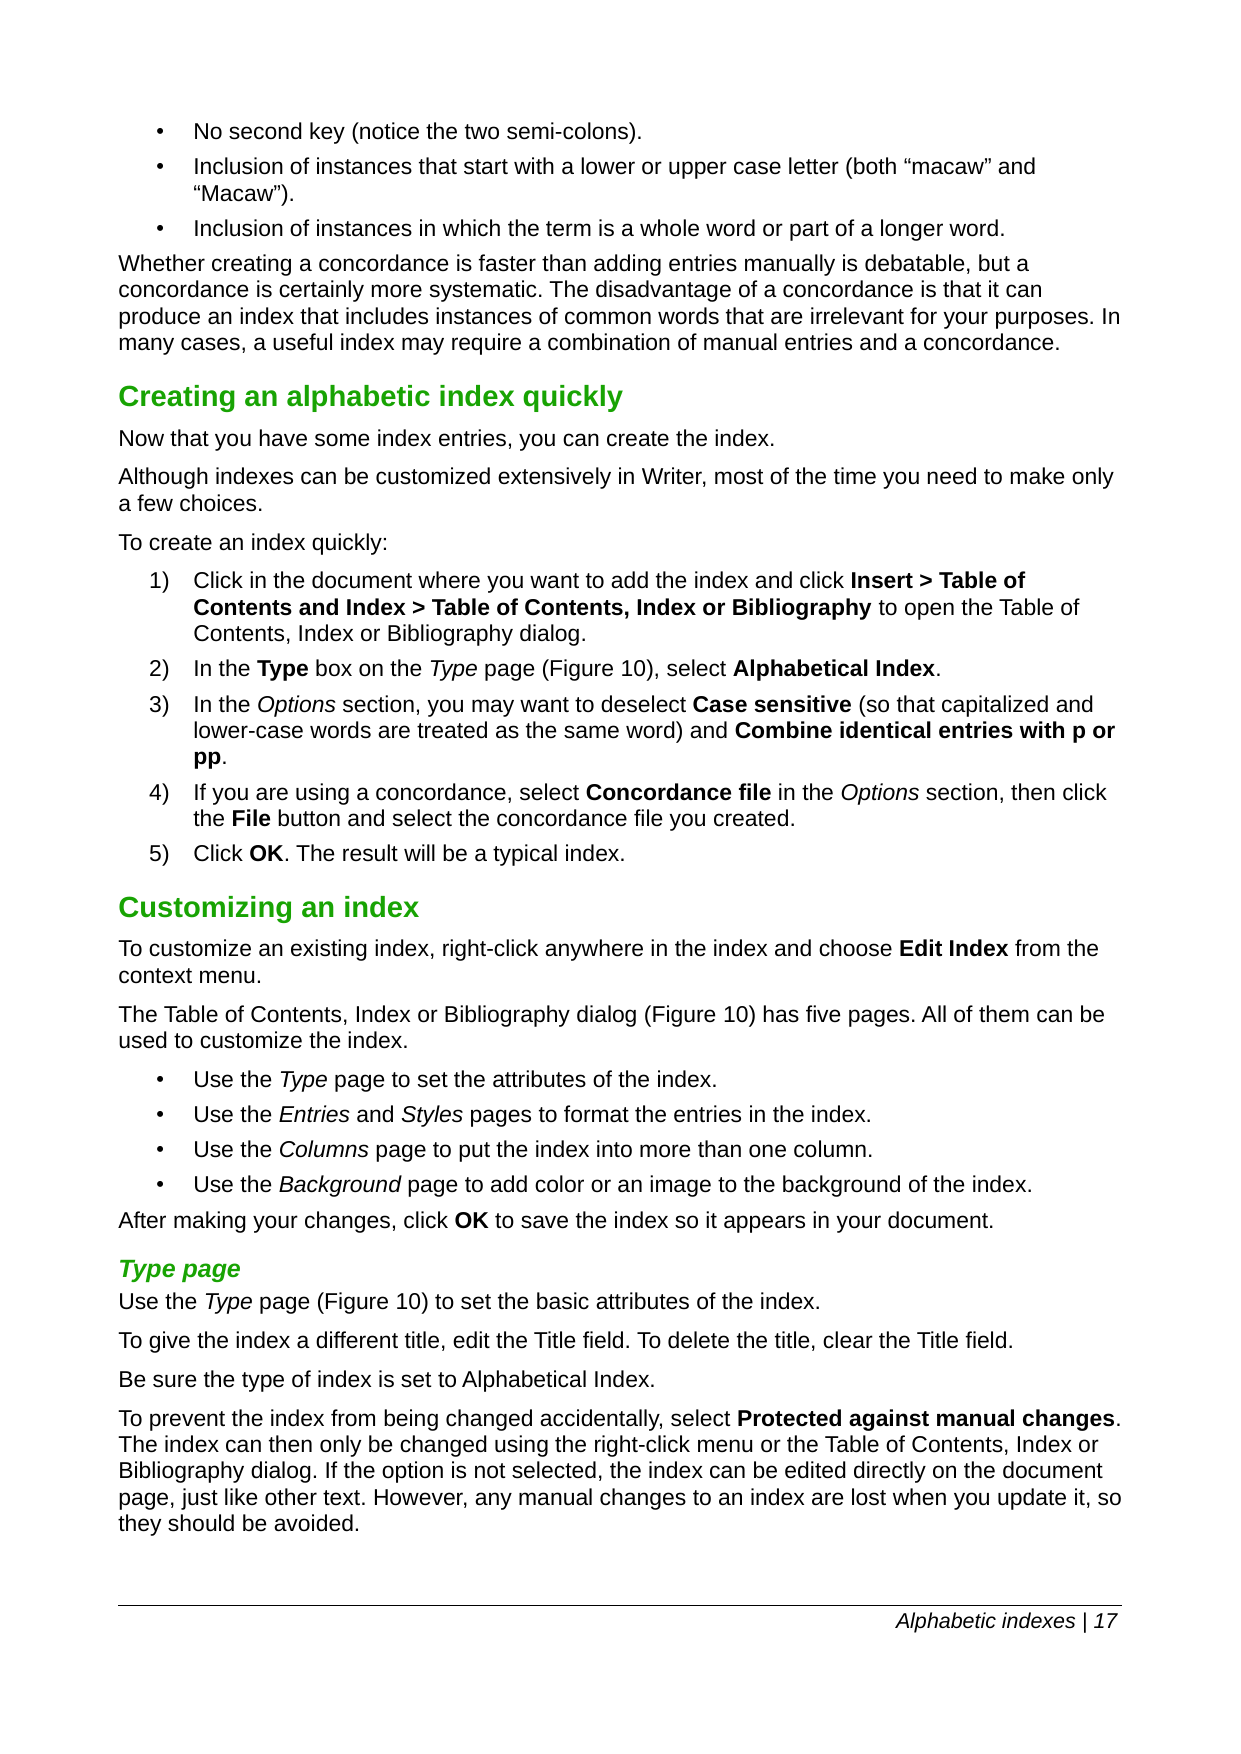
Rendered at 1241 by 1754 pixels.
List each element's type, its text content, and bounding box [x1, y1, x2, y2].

text To customize an existing index, right-click anywhere in the index and choose Edit Index from the context menu. [118, 935, 1122, 988]
list In the Options section, you may want to deselect Case sensitive (so that capitalized and lower-case words are treated as the same word) and Combine identical entries with p or pp. [169, 691, 1122, 769]
list Inclusion of instances in which the term is a whole word or part of a longer word. [156, 215, 1122, 241]
list Inclusion of instances that start with a lower or upper case letter (both “macaw” and “Macaw”). [156, 153, 1122, 206]
list Use the Type page to set the attributes of the index. [156, 1066, 1122, 1092]
text Now that you have some index entries, you can create the index. [118, 424, 1122, 451]
list Click in the document where you want to add the index and click Insert > Table of Contents and Index > Table of Contents, Index or Bibliography to open the Table of Contents, Index or Bibliography dialog. [169, 567, 1122, 646]
text To prevent the index from being changed accidentally, select Protected against manual changes. The index can then only be changed using the right-click menu or the Table of Contents, Index or Bibliography dialog. If the option is not selected, the index can be edited directly on the document page, just like other text. However, any manual changes to an index are lost when you update it, so they should be avoided. [118, 1405, 1122, 1537]
subtitle Creating an alphabetic index quickly [118, 379, 1122, 413]
subtitle Customizing an index [118, 890, 1122, 923]
text Whether creating a concordance is faster than adding entries manually is debatable, but a concordance is certainly more systematic. The disadvantage of a concordance is that it can produce an index that includes instances of common words that are irrelevant for your purposes. In many cases, a useful index may require a combination of manual entries and a concordance. [118, 250, 1122, 356]
subtitle Type page [118, 1253, 1122, 1282]
text To give the index a different title, edit the Title field. To delete the title, clear the Title field. [118, 1327, 1122, 1353]
list Use the Columns page to put the index into more than one column. [156, 1136, 1122, 1162]
list No second key (notice the two semi-colons). [156, 118, 1122, 144]
list If you are using a concordance, select Concordance file in the Options section, then click the File button and select the concordance file you created. [169, 778, 1122, 831]
text Although indexes can be customized extensively in Writer, most of the time you need to make only a few choices. [118, 463, 1122, 516]
list The Table of Contents, Index or Bibliography dialog (Figure 10) has five pages. All of them can be used to customize the index. [118, 1001, 1122, 1053]
list Click OK. The result will be a typical index. [169, 840, 1122, 866]
text After making your changes, click OK to save the index so it appears in your document. [118, 1207, 1122, 1233]
list To create an index quickly: [118, 528, 1122, 555]
text Be sure the type of index is set to Alphabetical Index. [118, 1366, 1122, 1392]
list Use the Background page to add color or an image to the background of the index. [156, 1171, 1122, 1198]
list In the Type box on the Type page (Figure 10), select Alphabetical Index. [169, 655, 1122, 682]
text Use the Type page (Figure 10) to set the basic attributes of the index. [118, 1288, 1122, 1314]
list Use the Entries and Styles pages to format the entries in the index. [156, 1101, 1122, 1127]
